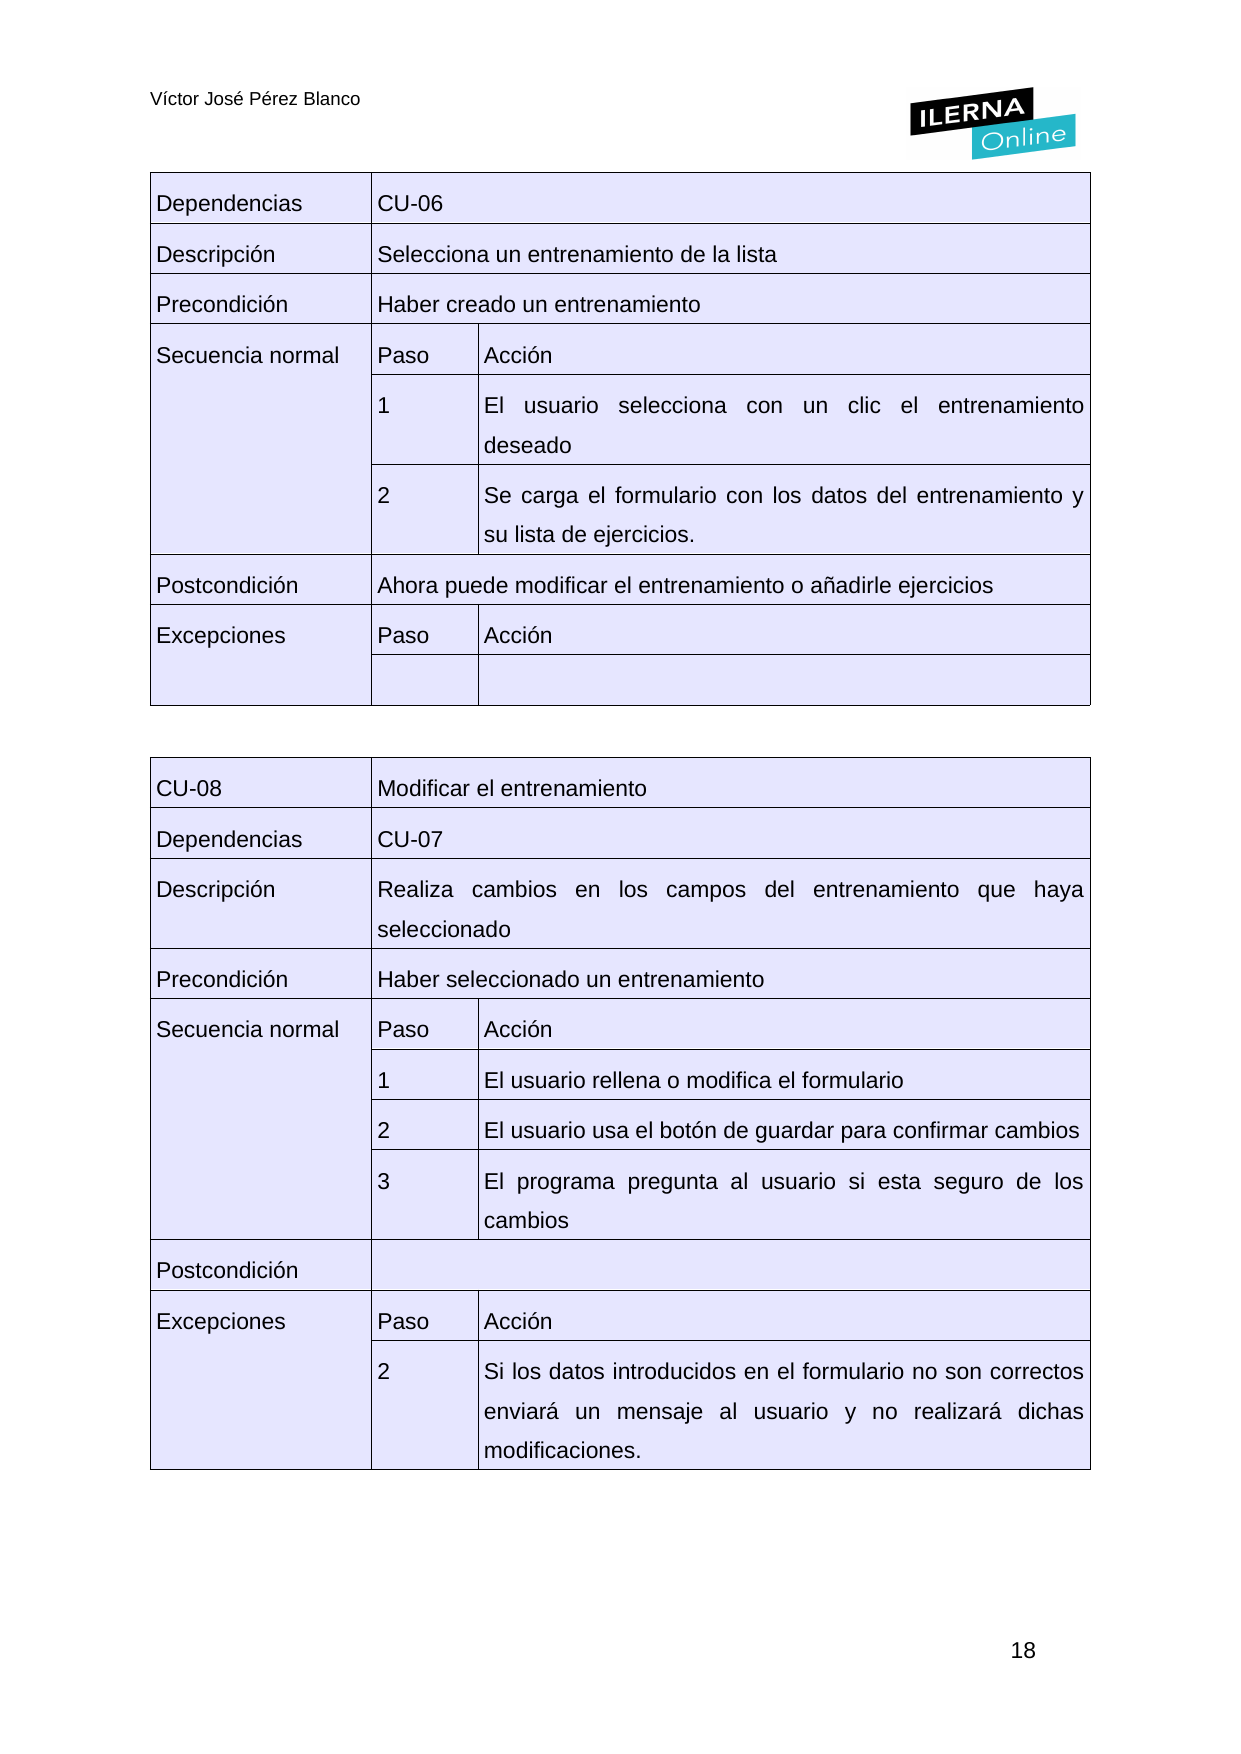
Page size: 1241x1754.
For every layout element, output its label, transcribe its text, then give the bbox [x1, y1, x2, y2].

table_cell Dependencias [151, 173, 371, 222]
table_cell Se carga el formulario con los datos del entrenamiento y su lista de ejercicios. [479, 465, 1090, 553]
table_cell Descripción [151, 859, 371, 948]
table_cell 3 [372, 1150, 478, 1239]
table_cell Acción [479, 605, 1090, 654]
table_cell Haber seleccionado un entrenamiento [372, 949, 1090, 998]
table_cell 2 [372, 1341, 478, 1469]
table_cell 1 [372, 375, 478, 464]
table_cell Postcondición [151, 1240, 371, 1289]
table_cell Descripción [151, 224, 371, 273]
table_cell Acción [479, 999, 1090, 1048]
table_cell Precondición [151, 274, 371, 323]
table_cell CU-06 [372, 173, 1090, 222]
table_cell Acción [479, 324, 1090, 374]
table_cell Secuencia normal [151, 999, 371, 1239]
table_cell Postcondición [151, 555, 371, 604]
table_cell 2 [372, 465, 478, 553]
table_cell Ahora puede modificar el entrenamiento o añadirle ejercicios [372, 555, 1090, 604]
table_cell Excepciones [151, 605, 371, 705]
table_header CU-08 [151, 758, 371, 807]
table_cell Realiza cambios en los campos del entrenamiento que haya seleccionado [372, 859, 1090, 948]
table_cell Paso [372, 324, 478, 374]
table_cell Paso [372, 999, 478, 1048]
table_cell [372, 1240, 1090, 1289]
table_cell El usuario usa el botón de guardar para confirmar cambios [479, 1100, 1090, 1149]
table_cell Si los datos introducidos en el formulario no son correctos enviará un mensaje al usuario y no realizará dichas modificaciones. [479, 1341, 1090, 1469]
table_cell Excepciones [151, 1291, 371, 1469]
table_cell 2 [372, 1100, 478, 1149]
table_cell Secuencia normal [151, 324, 371, 553]
table_cell 1 [372, 1050, 478, 1099]
table_cell Paso [372, 1291, 478, 1340]
table_cell Haber creado un entrenamiento [372, 274, 1090, 323]
table_cell Acción [479, 1291, 1090, 1340]
table_cell [479, 655, 1090, 705]
table_cell El usuario rellena o modifica el formulario [479, 1050, 1090, 1099]
table_header Modificar el entrenamiento [372, 758, 1090, 807]
table_cell CU-07 [372, 808, 1090, 858]
table_cell Precondición [151, 949, 371, 998]
table_cell Paso [372, 605, 478, 654]
table_cell Dependencias [151, 808, 371, 858]
table_cell El programa pregunta al usuario si esta seguro de los cambios [479, 1150, 1090, 1239]
table_cell [372, 655, 478, 705]
table_cell Selecciona un entrenamiento de la lista [372, 224, 1090, 273]
picture [905, 87, 1082, 160]
table_cell El usuario selecciona con un clic el entrenamiento deseado [479, 375, 1090, 464]
